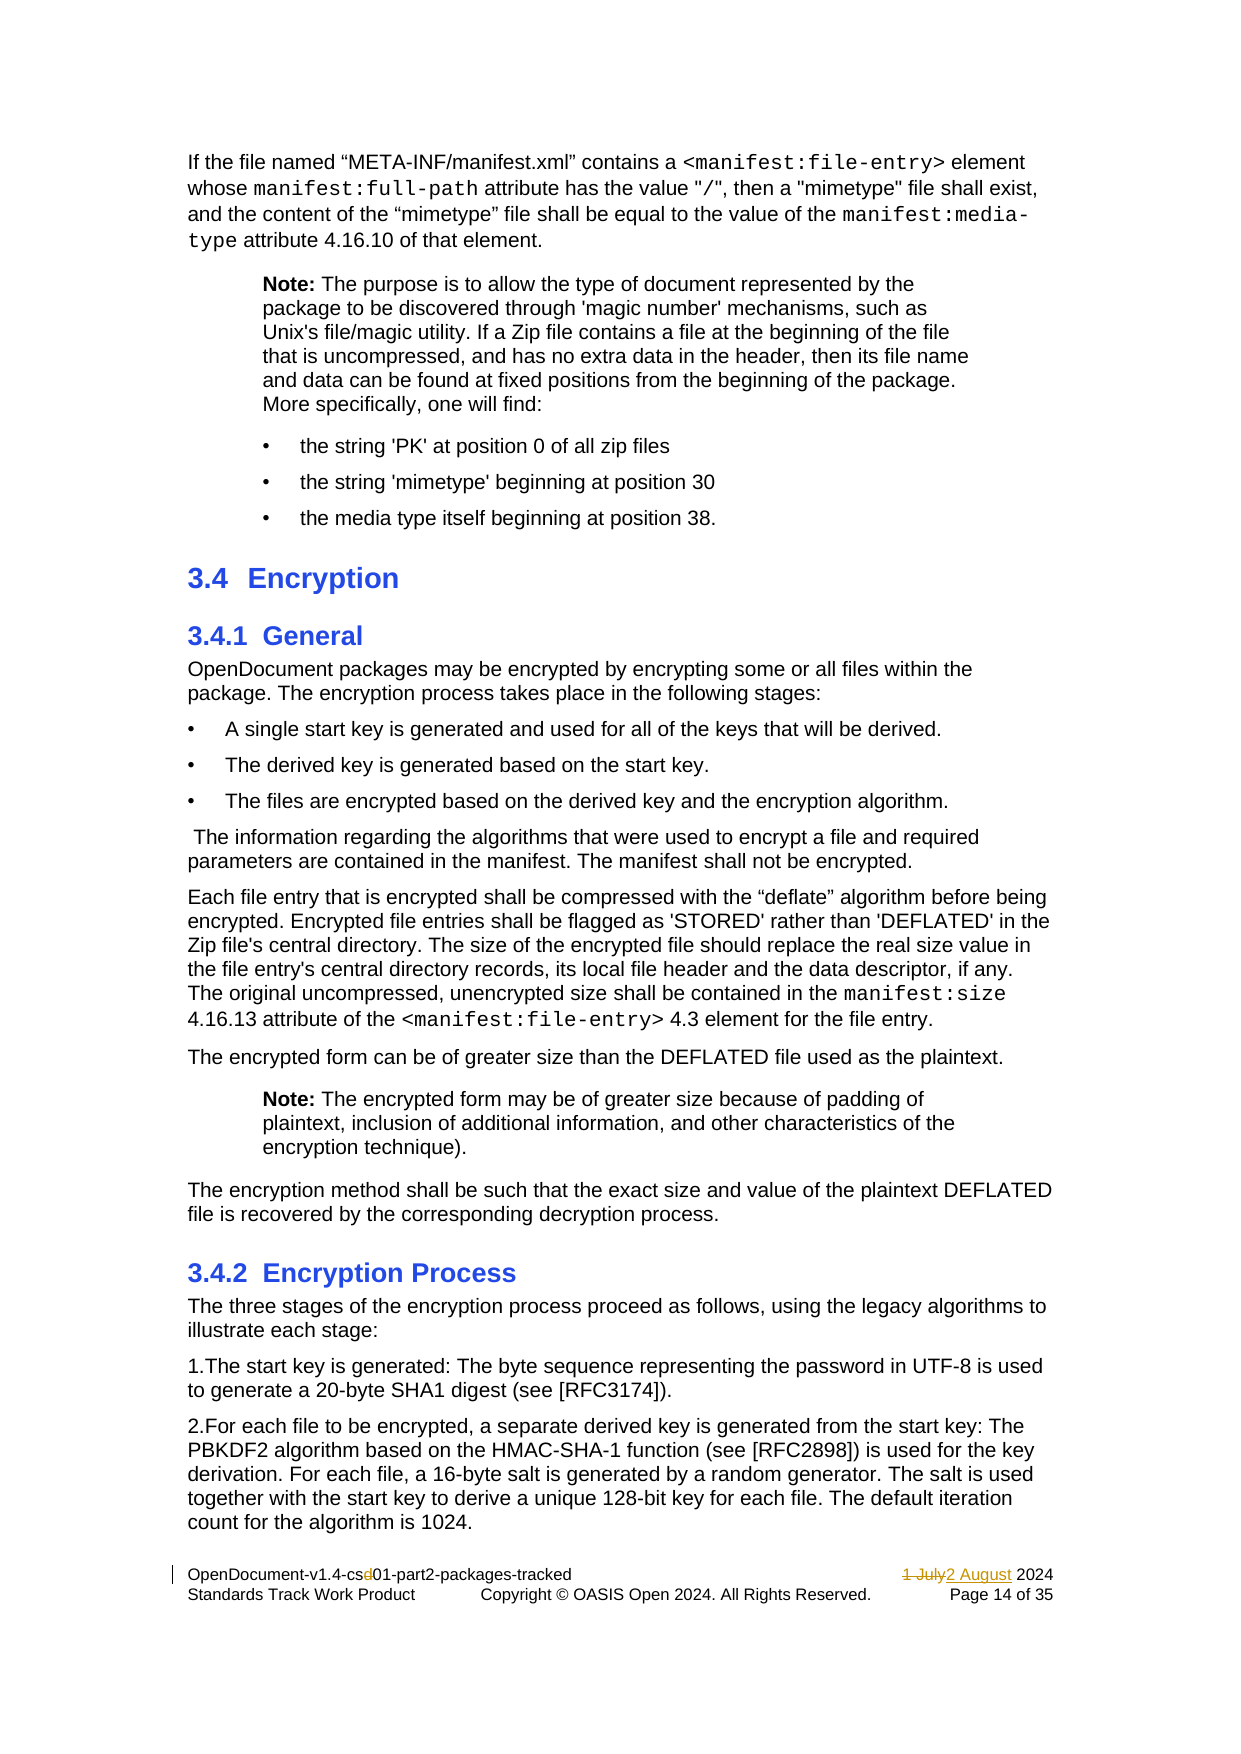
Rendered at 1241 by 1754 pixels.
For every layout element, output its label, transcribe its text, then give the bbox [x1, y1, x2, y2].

list For each file to be encrypted, a separate derived key is generated from the start key: The PBKDF2 algorithm based on the HMAC-SHA-1 function (see [RFC2898]) is used for the key derivation. For each file, a 16-byte salt is generated by a random generator. The salt is used together with the start key to derive a unique 128-bit key for each file. The default iteration count for the algorithm is 1024. [187, 1414, 1053, 1534]
list The files are encrypted based on the derived key and the encryption algorithm. [187, 789, 1053, 813]
text OpenDocument packages may be encrypted by encrypting some or all files within the package. The encryption process takes place in the following stages: [187, 657, 1053, 705]
list the string 'PK' at position 0 of all zip files [262, 434, 978, 458]
list The start key is generated: The byte sequence representing the password in UTF-8 is used to generate a 20-byte SHA1 digest (see [RFC3174]). [187, 1354, 1053, 1402]
list The derived key is generated based on the start key. [187, 753, 1053, 777]
subtitle Encryption Process [187, 1257, 1053, 1288]
text If the file named “META-INF/manifest.xml” contains a <manifest:file-entry> element whose manifest:full-path attribute has the value "/", then a "mimetype" file shall exist, and the content of the “mimetype” file shall be equal to the value of the manifest:media-type attribute 4.16.10 of that element. [187, 150, 1053, 253]
text Note: The purpose is to allow the type of document represented by the package to be discovered through 'magic number' mechanisms, such as Unix's file/magic utility. If a Zip file contains a file at the beginning of the file that is uncompressed, and has no extra data in the header, then its file name and data can be found at fixed positions from the beginning of the package. More specifically, one will find: [262, 272, 978, 416]
text The encryption method shall be such that the exact size and value of the plaintext DEFLATED file is recovered by the corresponding decryption process. [187, 1178, 1053, 1226]
list the media type itself beginning at position 38. [262, 506, 978, 530]
list A single start key is generated and used for all of the keys that will be derived. [187, 717, 1053, 741]
text The encrypted form can be of greater size than the DEFLATED file used as the plaintext. [187, 1045, 1053, 1069]
text Note: The encrypted form may be of greater size because of padding of plaintext, inclusion of additional information, and other characteristics of the encryption technique). [262, 1087, 978, 1159]
text Each file entry that is encrypted shall be compressed with the “deflate” algorithm before being encrypted. Encrypted file entries shall be flagged as 'STORED' rather than 'DEFLATED' in the Zip file's central directory. The size of the encrypted file should replace the real size value in the file entry's central directory records, its local file header and the data descriptor, if any. The original uncompressed, unencrypted size shall be contained in the manifest:size 4.16.13 attribute of the <manifest:file-entry> 4.3 element for the file entry. [187, 885, 1053, 1033]
text The three stages of the encryption process proceed as follows, using the legacy algorithms to illustrate each stage: [187, 1294, 1053, 1342]
subtitle General [187, 619, 1053, 651]
list the string 'mimetype' beginning at position 30 [262, 470, 978, 494]
text The information regarding the algorithms that were used to encrypt a file and required parameters are contained in the manifest. The manifest shall not be encrypted. [187, 825, 1053, 873]
subtitle Encryption [187, 561, 1053, 594]
